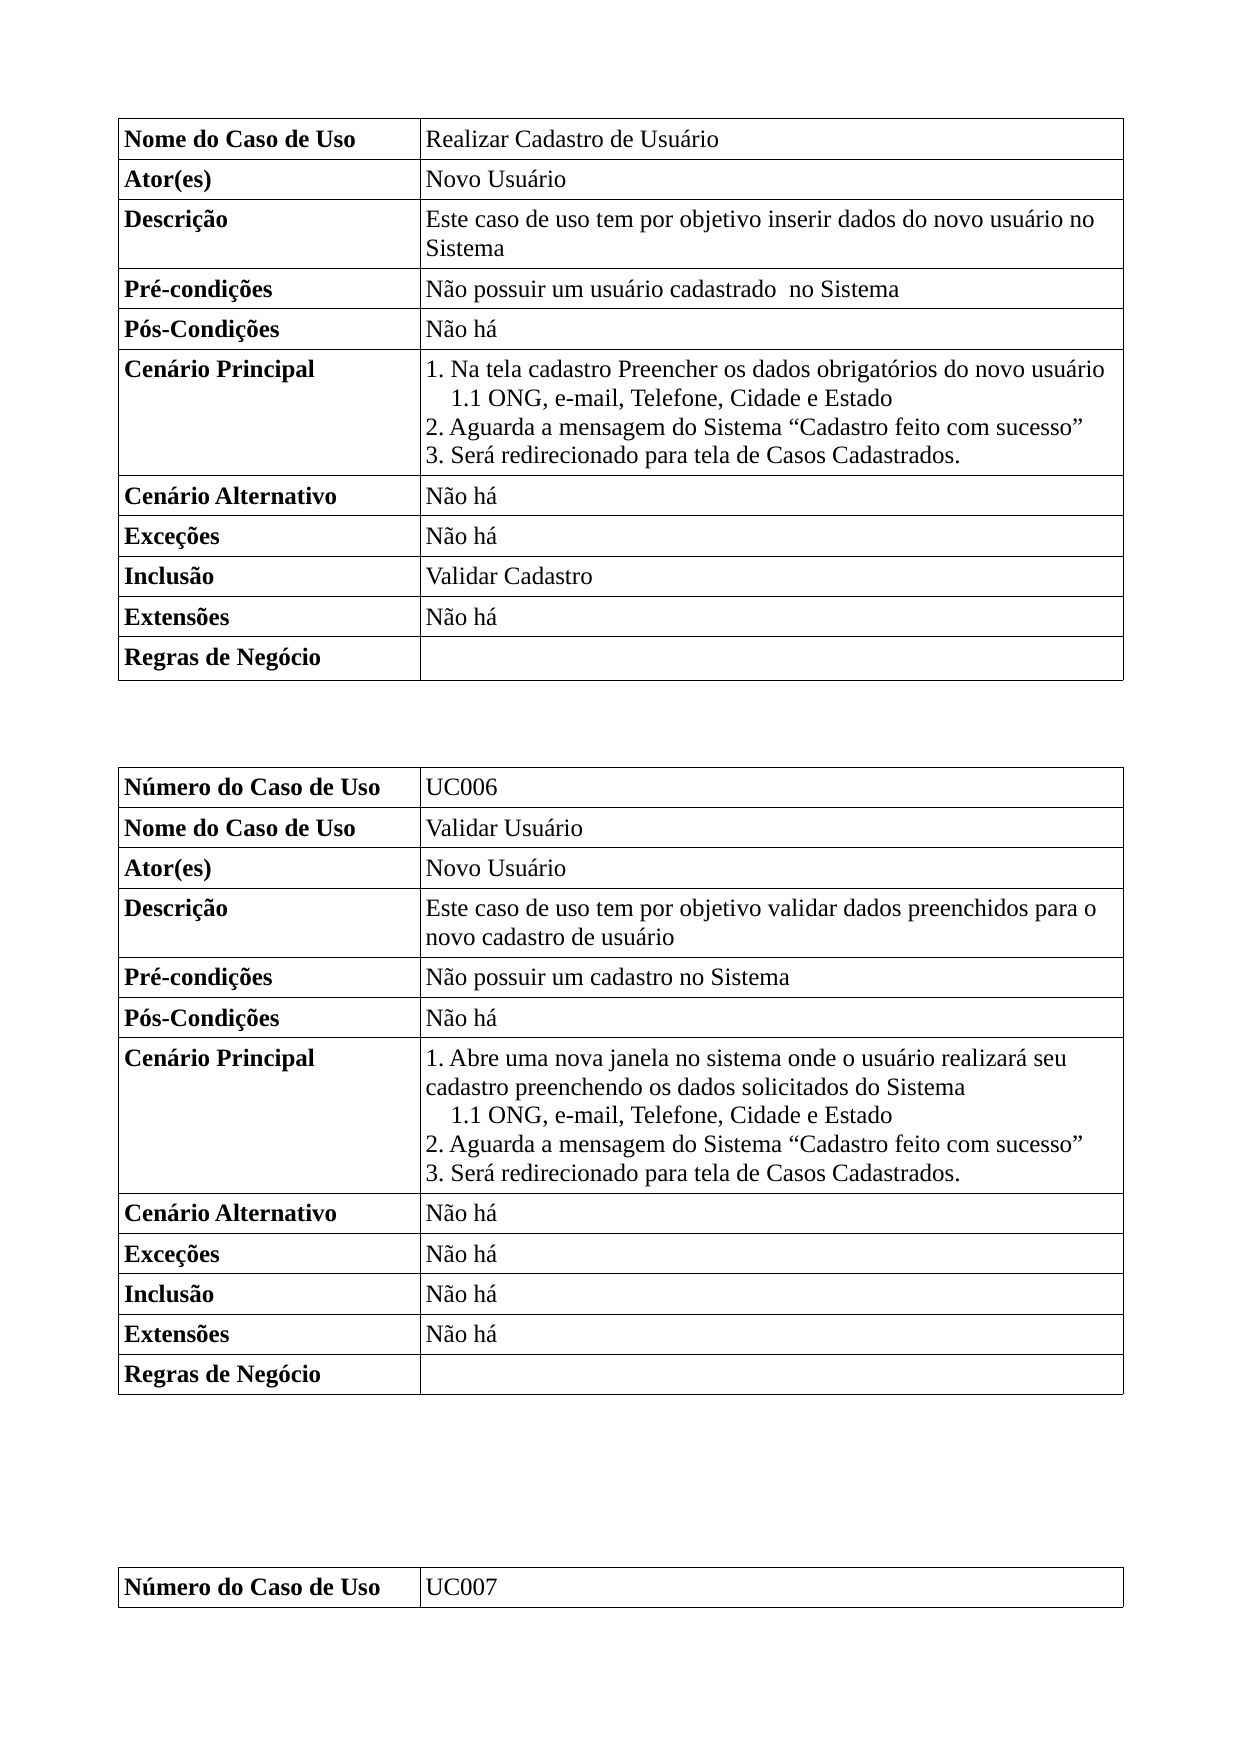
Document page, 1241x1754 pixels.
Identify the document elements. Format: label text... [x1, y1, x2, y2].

table_header Número do Caso de Uso [119, 1568, 420, 1607]
table_cell Realizar Cadastro de Usuário [421, 119, 1123, 158]
table_cell Inclusão [119, 557, 420, 596]
table_cell Extensões [119, 597, 420, 636]
table_cell Exceções [119, 1234, 420, 1273]
table_header UC006 [421, 768, 1123, 807]
table_cell Validar Cadastro [421, 557, 1123, 596]
table_cell Regras de Negócio [119, 1355, 420, 1394]
table_cell Ator(es) [119, 848, 420, 887]
table_cell Pré-condições [119, 269, 420, 308]
table_cell Não há [421, 1274, 1123, 1313]
table_header UC007 [421, 1568, 1123, 1607]
table_cell Validar Usuário [421, 808, 1123, 847]
table_cell Novo Usuário [421, 160, 1123, 199]
table_cell Regras de Negócio [119, 637, 420, 680]
table_cell Exceções [119, 516, 420, 556]
table_cell Descrição [119, 200, 420, 268]
table_cell Pré-condições [119, 958, 420, 997]
table_cell Cenário Alternativo [119, 1194, 420, 1233]
table_cell Não há [421, 309, 1123, 348]
table_cell Não possuir um usuário cadastrado no Sistema [421, 269, 1123, 308]
table_cell Não há [421, 998, 1123, 1037]
table_cell Nome do Caso de Uso [119, 119, 420, 158]
table_cell Não há [421, 1315, 1123, 1354]
table_cell Não há [421, 1234, 1123, 1273]
table_cell Inclusão [119, 1274, 420, 1313]
table_cell Não há [421, 476, 1123, 515]
table_cell Descrição [119, 889, 420, 957]
table_cell Este caso de uso tem por objetivo validar dados preenchidos para o novo cadastro de usuário [421, 889, 1123, 957]
table_cell Cenário Alternativo [119, 476, 420, 515]
table_cell Cenário Principal [119, 350, 420, 475]
table_cell Novo Usuário [421, 848, 1123, 887]
table_header Número do Caso de Uso [119, 768, 420, 807]
table_cell Cenário Principal [119, 1038, 420, 1192]
table_cell 1. Abre uma nova janela no sistema onde o usuário realizará seu cadastro preenchendo os dados solicitados do Sistema 1.1 ONG, e-mail, Telefone, Cidade e Estado 2. Aguarda a mensagem do Sistema “Cadastro feito com sucesso” 3. Será redirecionado para tela de Casos Cadastrados. [421, 1038, 1123, 1192]
table_cell Não possuir um cadastro no Sistema [421, 958, 1123, 997]
table_cell Pós-Condições [119, 998, 420, 1037]
table_cell Pós-Condições [119, 309, 420, 348]
table_cell Este caso de uso tem por objetivo inserir dados do novo usuário no Sistema [421, 200, 1123, 268]
table_cell Não há [421, 516, 1123, 556]
table_cell [421, 637, 1123, 680]
table_cell Não há [421, 597, 1123, 636]
table_cell Nome do Caso de Uso [119, 808, 420, 847]
table_cell Não há [421, 1194, 1123, 1233]
table_cell Ator(es) [119, 160, 420, 199]
table_cell Extensões [119, 1315, 420, 1354]
table_cell [421, 1355, 1123, 1394]
table_cell 1. Na tela cadastro Preencher os dados obrigatórios do novo usuário 1.1 ONG, e-mail, Telefone, Cidade e Estado 2. Aguarda a mensagem do Sistema “Cadastro feito com sucesso” 3. Será redirecionado para tela de Casos Cadastrados. [421, 350, 1123, 475]
